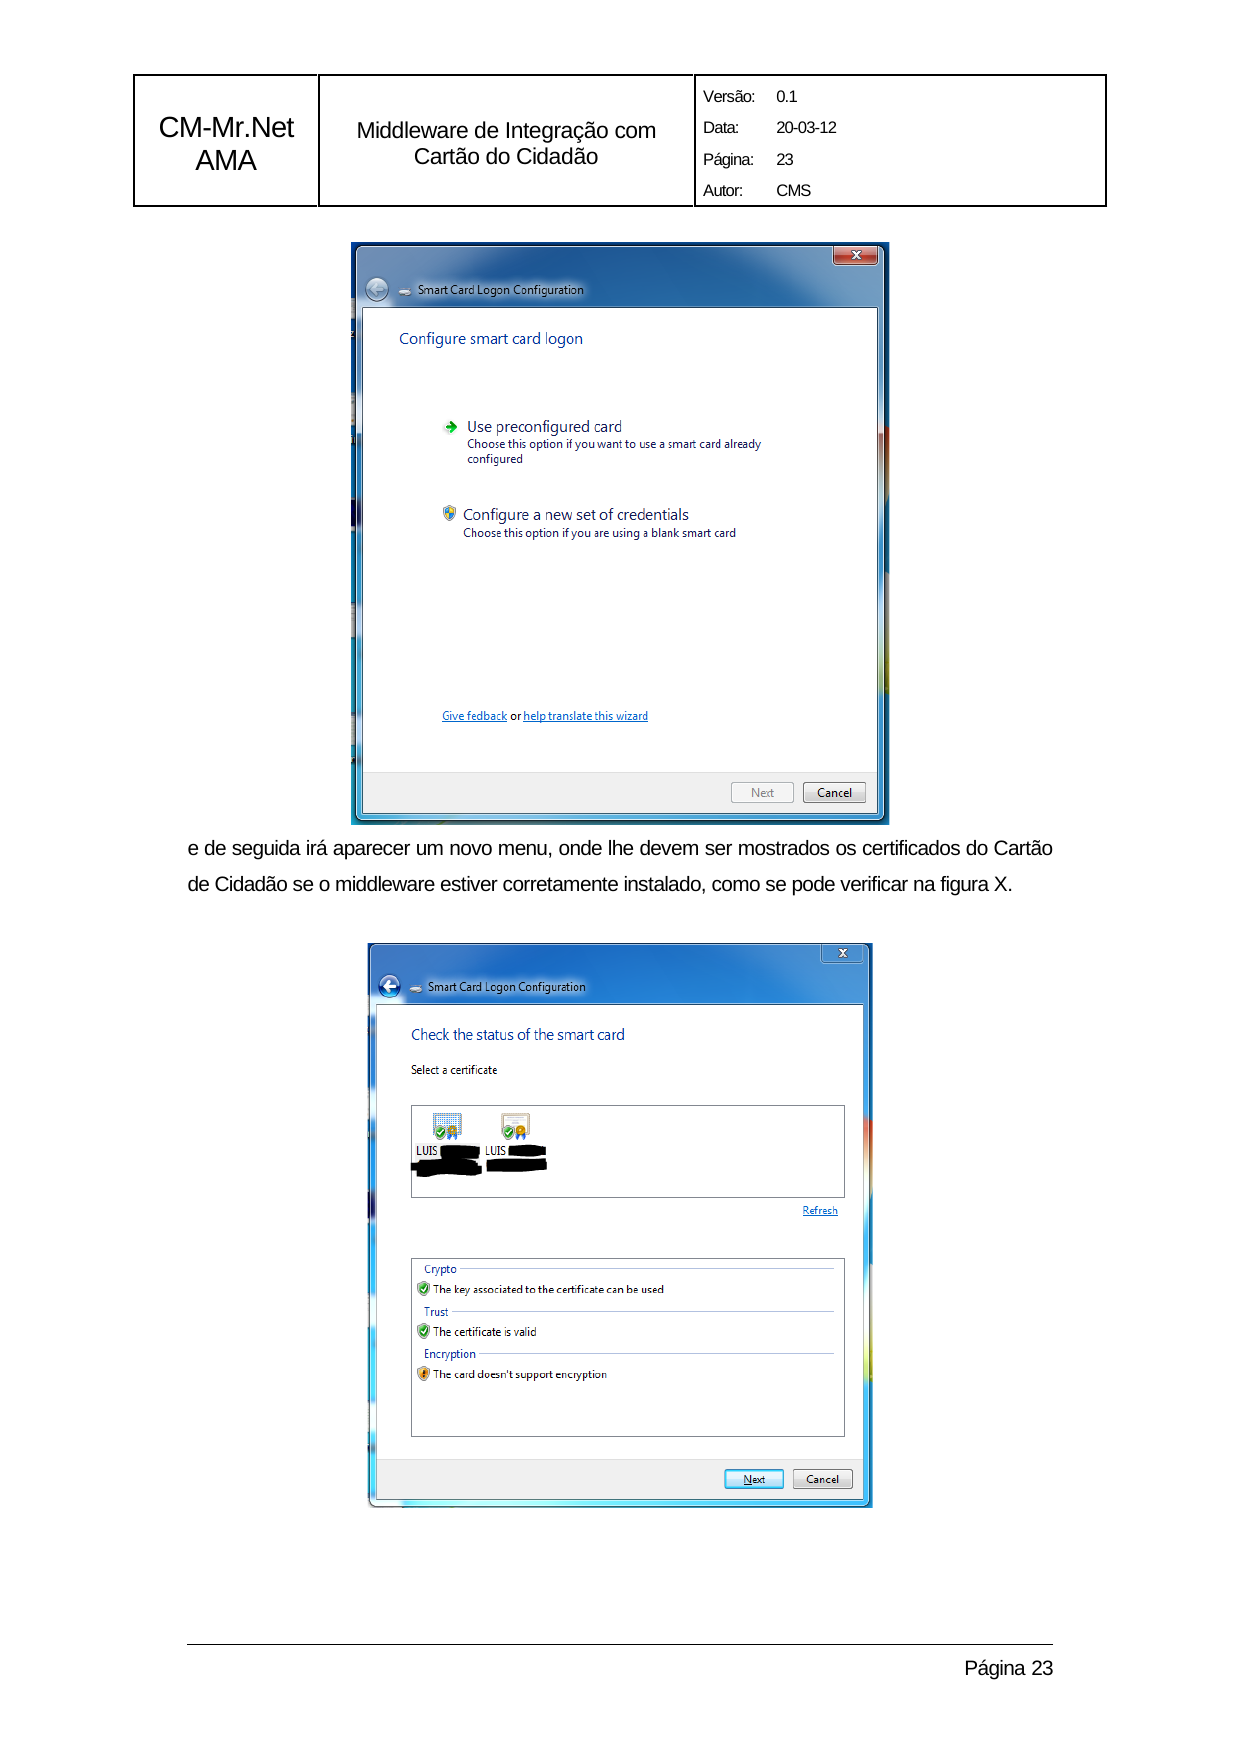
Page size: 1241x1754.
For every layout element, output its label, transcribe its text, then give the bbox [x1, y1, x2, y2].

text e de seguida irá aparecer um novo menu, onde lhe devem ser mostrados os certificados do Cartão de Cidadão se o middleware estiver corretamente instalado, como se pode verificar na figura X. [187, 242, 1053, 896]
picture [351, 242, 890, 825]
picture [367, 943, 873, 1508]
